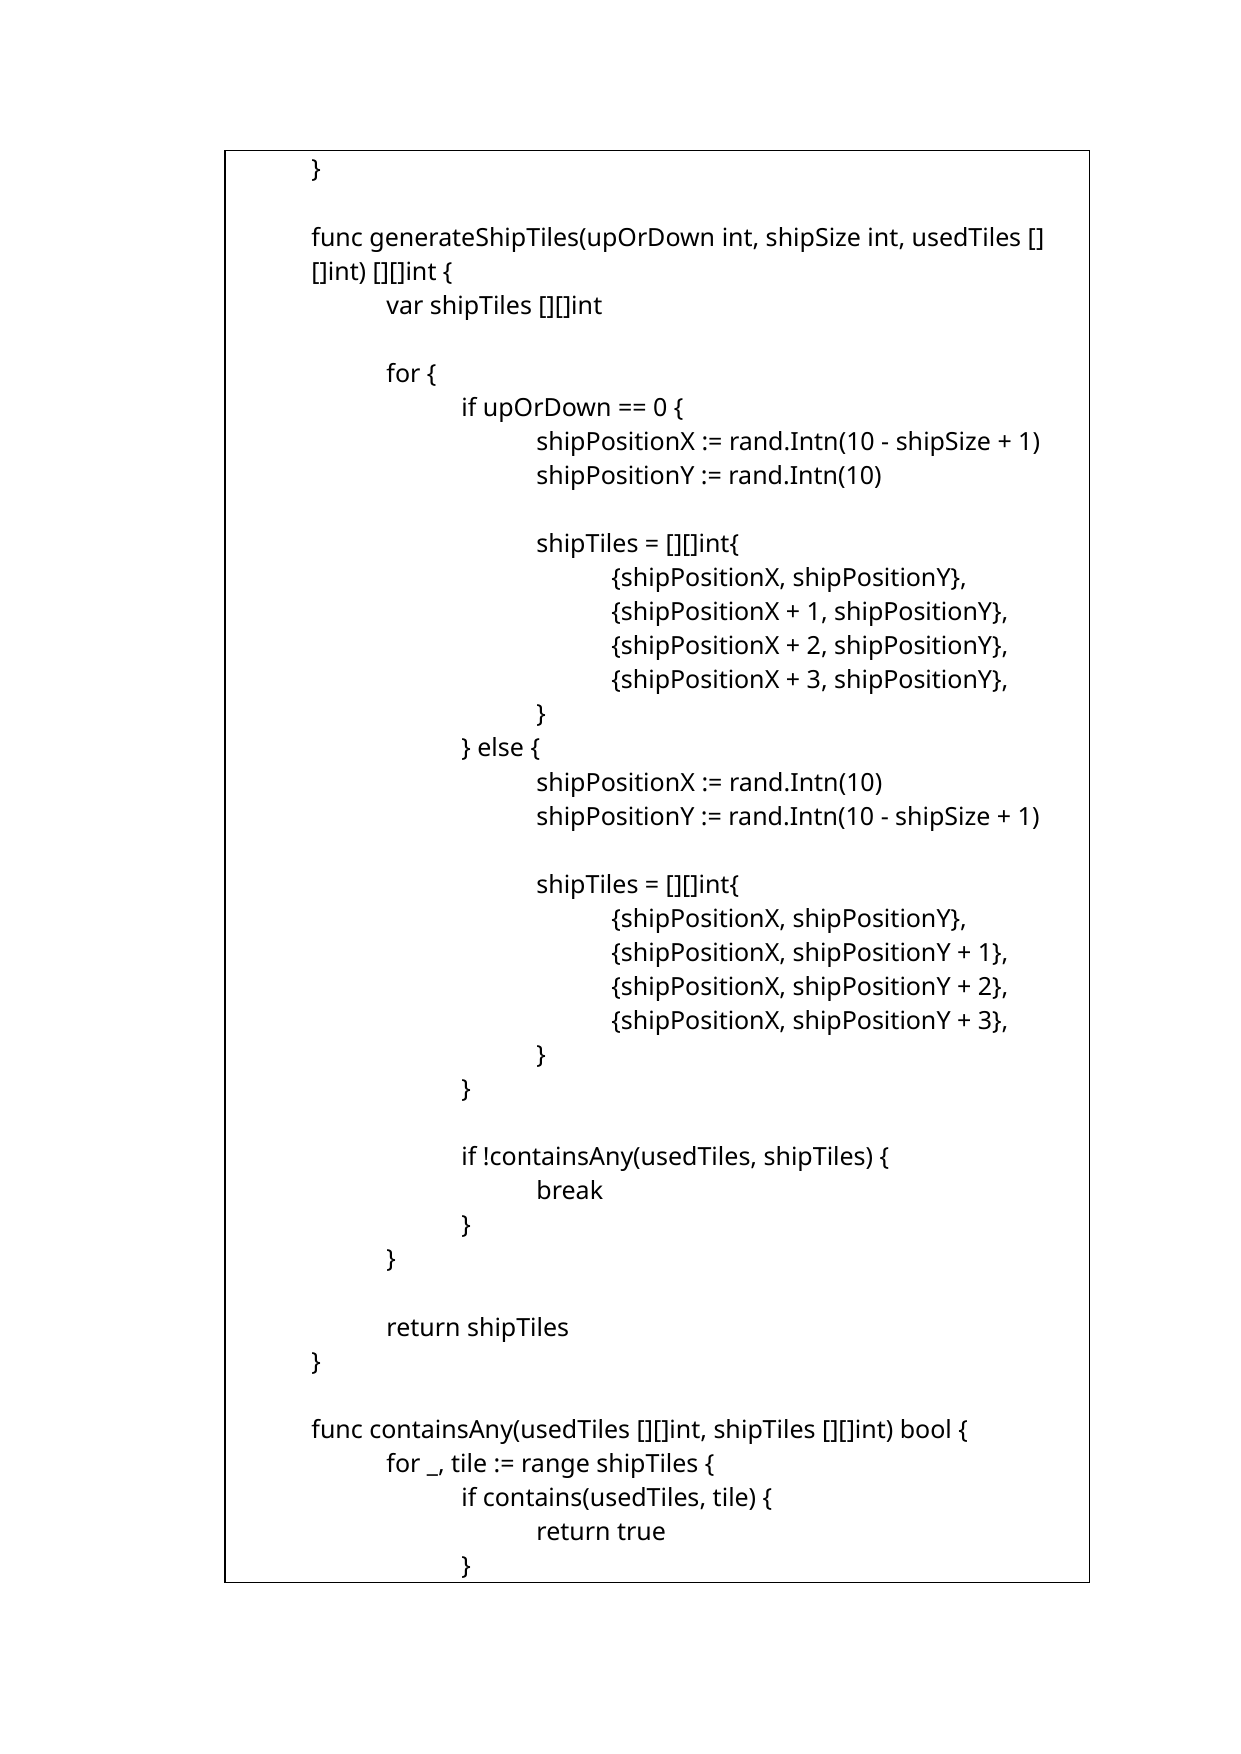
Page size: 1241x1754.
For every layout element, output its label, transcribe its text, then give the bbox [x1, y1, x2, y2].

table_header } func generateShipTiles(upOrDown int, shipSize int, usedTiles [][]int) [][]int { var shipTiles [][]int for { if upOrDown == 0 { shipPositionX := rand.Intn(10 - shipSize + 1) shipPositionY := rand.Intn(10) shipTiles = [][]int{ {shipPositionX, shipPositionY}, {shipPositionX + 1, shipPositionY}, {shipPositionX + 2, shipPositionY}, {shipPositionX + 3, shipPositionY}, } } else { shipPositionX := rand.Intn(10) shipPositionY := rand.Intn(10 - shipSize + 1) shipTiles = [][]int{ {shipPositionX, shipPositionY}, {shipPositionX, shipPositionY + 1}, {shipPositionX, shipPositionY + 2}, {shipPositionX, shipPositionY + 3}, } } if !containsAny(usedTiles, shipTiles) { break } } return shipTiles } func containsAny(usedTiles [][]int, shipTiles [][]int) bool { for _, tile := range shipTiles { if contains(usedTiles, tile) { return true } [226, 151, 1089, 1582]
